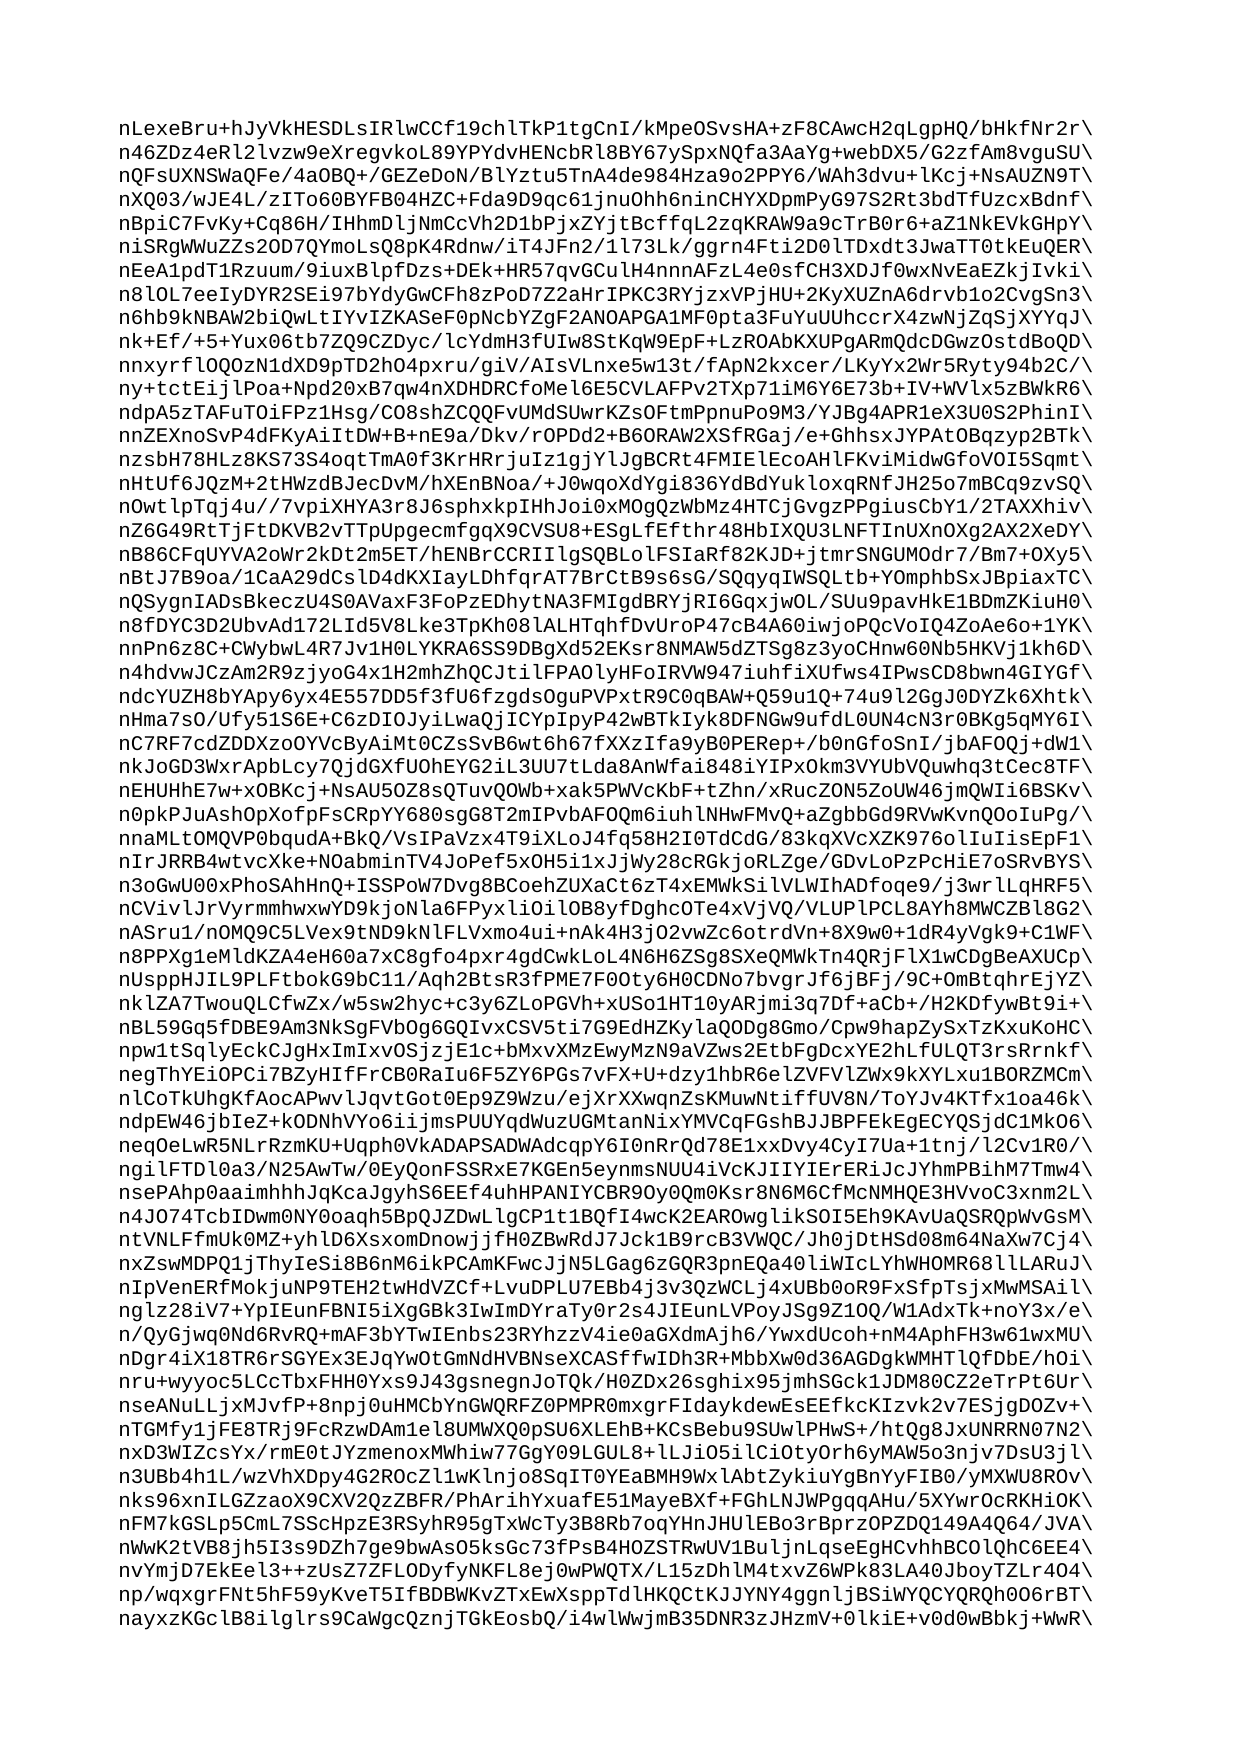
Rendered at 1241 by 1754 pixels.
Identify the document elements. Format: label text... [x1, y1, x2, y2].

text nLexeBru+hJyVkHESDLsIRlwCCf19chlTkP1tgCnI/kMpeOSvsHA+zF8CAwcH2qLgpHQ/bHkfNr2r\n46ZDz4eRl2lvzw9eXregvkoL89YPYdvHENcbRl8BY67ySpxNQfa3AaYg+webDX5/G2zfAm8vguSU\nQFsUXNSWaQFe/4aOBQ+/GEZeDoN/BlYztu5TnA4de984Hza9o2PPY6/WAh3dvu+lKcj+NsAUZN9T\nXQ03/wJE4L/zITo60BYFB04HZC+Fda9D9qc61jnuOhh6ninCHYXDpmPyG97S2Rt3bdTfUzcxBdnf\nBpiC7FvKy+Cq86H/IHhmDljNmCcVh2D1bPjxZYjtBcffqL2zqKRAW9a9cTrB0r6+aZ1NkEVkGHpY\niSRgWWuZZs2OD7QYmoLsQ8pK4Rdnw/iT4JFn2/1l73Lk/ggrn4Fti2D0lTDxdt3JwaTT0tkEuQER\nEeA1pdT1Rzuum/9iuxBlpfDzs+DEk+HR57qvGCulH4nnnAFzL4e0sfCH3XDJf0wxNvEaEZkjIvki\n8lOL7eeIyDYR2SEi97bYdyGwCFh8zPoD7Z2aHrIPKC3RYjzxVPjHU+2KyXUZnA6drvb1o2CvgSn3\n6hb9kNBAW2biQwLtIYvIZKASeF0pNcbYZgF2ANOAPGA1MF0pta3FuYuUUhccrX4zwNjZqSjXYYqJ\nk+Ef/+5+Yux06tb7ZQ9CZDyc/lcYdmH3fUIw8StKqW9EpF+LzROAbKXUPgARmQdcDGwzOstdBoQD\nnxyrflOQOzN1dXD9pTD2hO4pxru/giV/AIsVLnxe5w13t/fApN2kxcer/LKyYx2Wr5Ryty94b2C/\ny+tctEijlPoa+Npd20xB7qw4nXDHDRCfoMel6E5CVLAFPv2TXp71iM6Y6E73b+IV+WVlx5zBWkR6\ndpA5zTAFuTOiFPz1Hsg/CO8shZCQQFvUMdSUwrKZsOFtmPpnuPo9M3/YJBg4APR1eX3U0S2PhinI\nnZEXnoSvP4dFKyAiItDW+B+nE9a/Dkv/rOPDd2+B6ORAW2XSfRGaj/e+GhhsxJYPAtOBqzyp2BTk\nzsbH78HLz8KS73S4oqtTmA0f3KrHRrjuIz1gjYlJgBCRt4FMIElEcoAHlFKviMidwGfoVOI5Sqmt\nHtUf6JQzM+2tHWzdBJecDvM/hXEnBNoa/+J0wqoXdYgi836YdBdYukloxqRNfJH25o7mBCq9zvSQ\nOwtlpTqj4u//7vpiXHYA3r8J6sphxkpIHhJoi0xMOgQzWbMz4HTCjGvgzPPgiusCbY1/2TAXXhiv\nZ6G49RtTjFtDKVB2vTTpUpgecmfgqX9CVSU8+ESgLfEfthr48HbIXQU3LNFTInUXnOXg2AX2XeDY\nB86CFqUYVA2oWr2kDt2m5ET/hENBrCCRIIlgSQBLolFSIaRf82KJD+jtmrSNGUMOdr7/Bm7+OXy5\nBtJ7B9oa/1CaA29dCslD4dKXIayLDhfqrAT7BrCtB9s6sG/SQqyqIWSQLtb+YOmphbSxJBpiaxTC\nQSygnIADsBkeczU4S0AVaxF3FoPzEDhytNA3FMIgdBRYjRI6GqxjwOL/SUu9pavHkE1BDmZKiuH0\n8fDYC3D2UbvAd172LId5V8Lke3TpKh08lALHTqhfDvUroP47cB4A60iwjoPQcVoIQ4ZoAe6o+1YK\nnPn6z8C+CWybwL4R7Jv1H0LYKRA6SS9DBgXd52EKsr8NMAW5dZTSg8z3yoCHnw60Nb5HKVj1kh6D\n4hdvwJCzAm2R9zjyoG4x1H2mhZhQCJtilFPAOlyHFoIRVW947iuhfiXUfws4IPwsCD8bwn4GIYGf\ndcYUZH8bYApy6yx4E557DD5f3fU6fzgdsOguPVPxtR9C0qBAW+Q59u1Q+74u9l2GgJ0DYZk6Xhtk\nHma7sO/Ufy51S6E+C6zDIOJyiLwaQjICYpIpyP42wBTkIyk8DFNGw9ufdL0UN4cN3r0BKg5qMY6I\nC7RF7cdZDDXzoOYVcByAiMt0CZsSvB6wt6h67fXXzIfa9yB0PERep+/b0nGfoSnI/jbAFOQj+dW1\nkJoGD3WxrApbLcy7QjdGXfUOhEYG2iL3UU7tLda8AnWfai848iYIPxOkm3VYUbVQuwhq3tCec8TF\nEHUHhE7w+xOBKcj+NsAU5OZ8sQTuvQOWb+xak5PWVcKbF+tZhn/xRucZON5ZoUW46jmQWIi6BSKv\n0pkPJuAshOpXofpFsCRpYY680sgG8T2mIPvbAFOQm6iuhlNHwFMvQ+aZgbbGd9RVwKvnQOoIuPg/\nnaMLtOMQVP0bqudA+BkQ/VsIPaVzx4T9iXLoJ4fq58H2I0TdCdG/83kqXVcXZK976olIuIisEpF1\nIrJRRB4wtvcXke+NOabminTV4JoPef5xOH5i1xJjWy28cRGkjoRLZge/GDvLoPzPcHiE7oSRvBYS\n3oGwU00xPhoSAhHnQ+ISSPoW7Dvg8BCoehZUXaCt6zT4xEMWkSilVLWIhADfoqe9/j3wrlLqHRF5\nCVivlJrVyrmmhwxwYD9kjoNla6FPyxliOilOB8yfDghcOTe4xVjVQ/VLUPlPCL8AYh8MWCZBl8G2\nASru1/nOMQ9C5LVex9tND9kNlFLVxmo4ui+nAk4H3jO2vwZc6otrdVn+8X9w0+1dR4yVgk9+C1WF\n8PPXg1eMldKZA4eH60a7xC8gfo4pxr4gdCwkLoL4N6H6ZSg8SXeQMWkTn4QRjFlX1wCDgBeAXUCp\nUsppHJIL9PLFtbokG9bC11/Aqh2BtsR3fPME7F0Oty6H0CDNo7bvgrJf6jBFj/9C+OmBtqhrEjYZ\nklZA7TwouQLCfwZx/w5sw2hyc+c3y6ZLoPGVh+xUSo1HT10yARjmi3q7Df+aCb+/H2KDfywBt9i+\nBL59Gq5fDBE9Am3NkSgFVbOg6GQIvxCSV5ti7G9EdHZKylaQODg8Gmo/Cpw9hapZySxTzKxuKoHC\npw1tSqlyEckCJgHxImIxvOSjzjE1c+bMxvXMzEwyMzN9aVZws2EtbFgDcxYE2hLfULQT3rsRrnkf\negThYEiOPCi7BZyHIfFrCB0RaIu6F5ZY6PGs7vFX+U+dzy1hbR6elZVFVlZWx9kXYLxu1BORZMCm\nlCoTkUhgKfAocAPwvlJqvtGot0Ep9Z9Wzu/ejXrXXwqnZsKMuwNtiffUV8N/ToYJv4KTfx1oa46k\ndpEW46jbIeZ+kODNhVYo6iijmsPUUYqdWuzUGMtanNixYMVCqFGshBJJBPFEkEgECYQSjdC1MkO6\neqOeLwR5NLrRzmKU+Uqph0VkADAPSADWAdcqpY6I0nRrQd78E1xxDvy4CyI7Ua+1tnj/l2Cv1R0/\ngilFTDl0a3/N25AwTw/0EyQonFSSRxE7KGEn5eynmsNUU4iVcKJIIYIErERiJcJYhmPBihM7Tmw4\nsePAhp0aaimhhhJqKcaJgyhS6EEf4uhHPANIYCBR9Oy0Qm0Ksr8N6M6CfMcNMHQE3HVvoC3xnm2L\n4JO74TcbIDwm0NY0oaqh5BpQJZDwLlgCP1t1BQfI4wcK2EAROwglikSOI5Eh9KAvUaQSRQpWvGsM\ntVNLFfmUk0MZ+yhlD6XsxomDnowjjfH0ZBwRdJ7Jck1B9rcB3VWQC/Jh0jDtHSd08m64NaXw7Cj4\nxZswMDPQ1jThyIeSi8B6nM6ikPCAmKFwcJjN5LGag6zGQR3pnEQa40liWIcLYhWHOMR68llLARuJ\nIpVenERfMokjuNP9TEH2twHdVZCf+LvuDPLU7EBb4j3v3QzWCLj4xUBb0oR9FxSfpTsjxMwMSAil\nglz28iV7+YpIEunFBNI5iXgGBk3IwImDYraTy0r2s4JIEunLVPoyJSg9Z1OQ/W1AdxTk+noY3x/e\n/QyGjwq0Nd6RvRQ+mAF3bYTwIEnbs23RYhzzV4ie0aGXdmAjh6/YwxdUcoh+nM4AphFH3w61wxMU\nDgr4iX18TR6rSGYEx3EJqYwOtGmNdHVBNseXCASffwIDh3R+MbbXw0d36AGDgkWMHTlQfDbE/hOi\nru+wyyoc5LCcTbxFHH0Yxs9J43gsnegnJoTQk/H0ZDx26sghix95jmhSGck1JDM80CZ2eTrPt6Ur\nseANuLLjxMJvfP+8npj0uHMCbYnGWQRFZ0PMPR0mxgrFIdaykdewEsEEfkcKIzvk2v7ESjgDOZv+\nTGMfy1jFE8TRj9FcRzwDAm1el8UMWXQ0pSU6XLEhB+KCsBebu9SUwlPHwS+/htQg8JxUNRRN07N2\nxD3WIZcsYx/rmE0tJYzmenoxMWhiw77GgY09LGUL8+lLJiO5ilCiOtyOrh6yMAW5o3njv7DsU3jl\n3UBb4h1L/wzVhXDpy4G2ROcZl1wKlnjo8SqIT0YEaBMH9WxlAbtZykiuYgBnYyFIB0/yMXWU8ROv\nks96xnILGZzaoX9CXV2QzZBFR/PhArihYxuafE51MayeBXf+FGhLNJWPgqqAHu/5XYwrOcRKHiOK\nFM7kGSLp5CmL7SScHpzE3RSyhR95gTxWcTy3B8Rb7oqYHnJHUlEBo3rBprzOPZDQ149A4Q64/JVA\nWwK2tVB8jh5I3s9DZh7ge9bwAsO5ksGc73fPsB4HOZSTRwUV1BuljnLqseEgHCvhhBCOlQhC6EE4\nvYmjD7EkEel3++zUsZ7ZFLODyfyNKFL8ej0wPWQTX/L15zDhlM4txvZ6WPk83LA40JboyTZLr4O4\np/wqxgrFNt5hF59yKveT5IfBDBWKvZTxEwXsppTdlHKQCtKJJYNY4ggnljBSiWYQCYQRQh0O6rBT\nayxzKGclB8ilglrs9CaWgcQznjTGkEosbQ/i4wlWwjmB35DNR3zJHzmV+0lkiE+v0d0wBbkj+WwR\ [118, 118, 1122, 1631]
